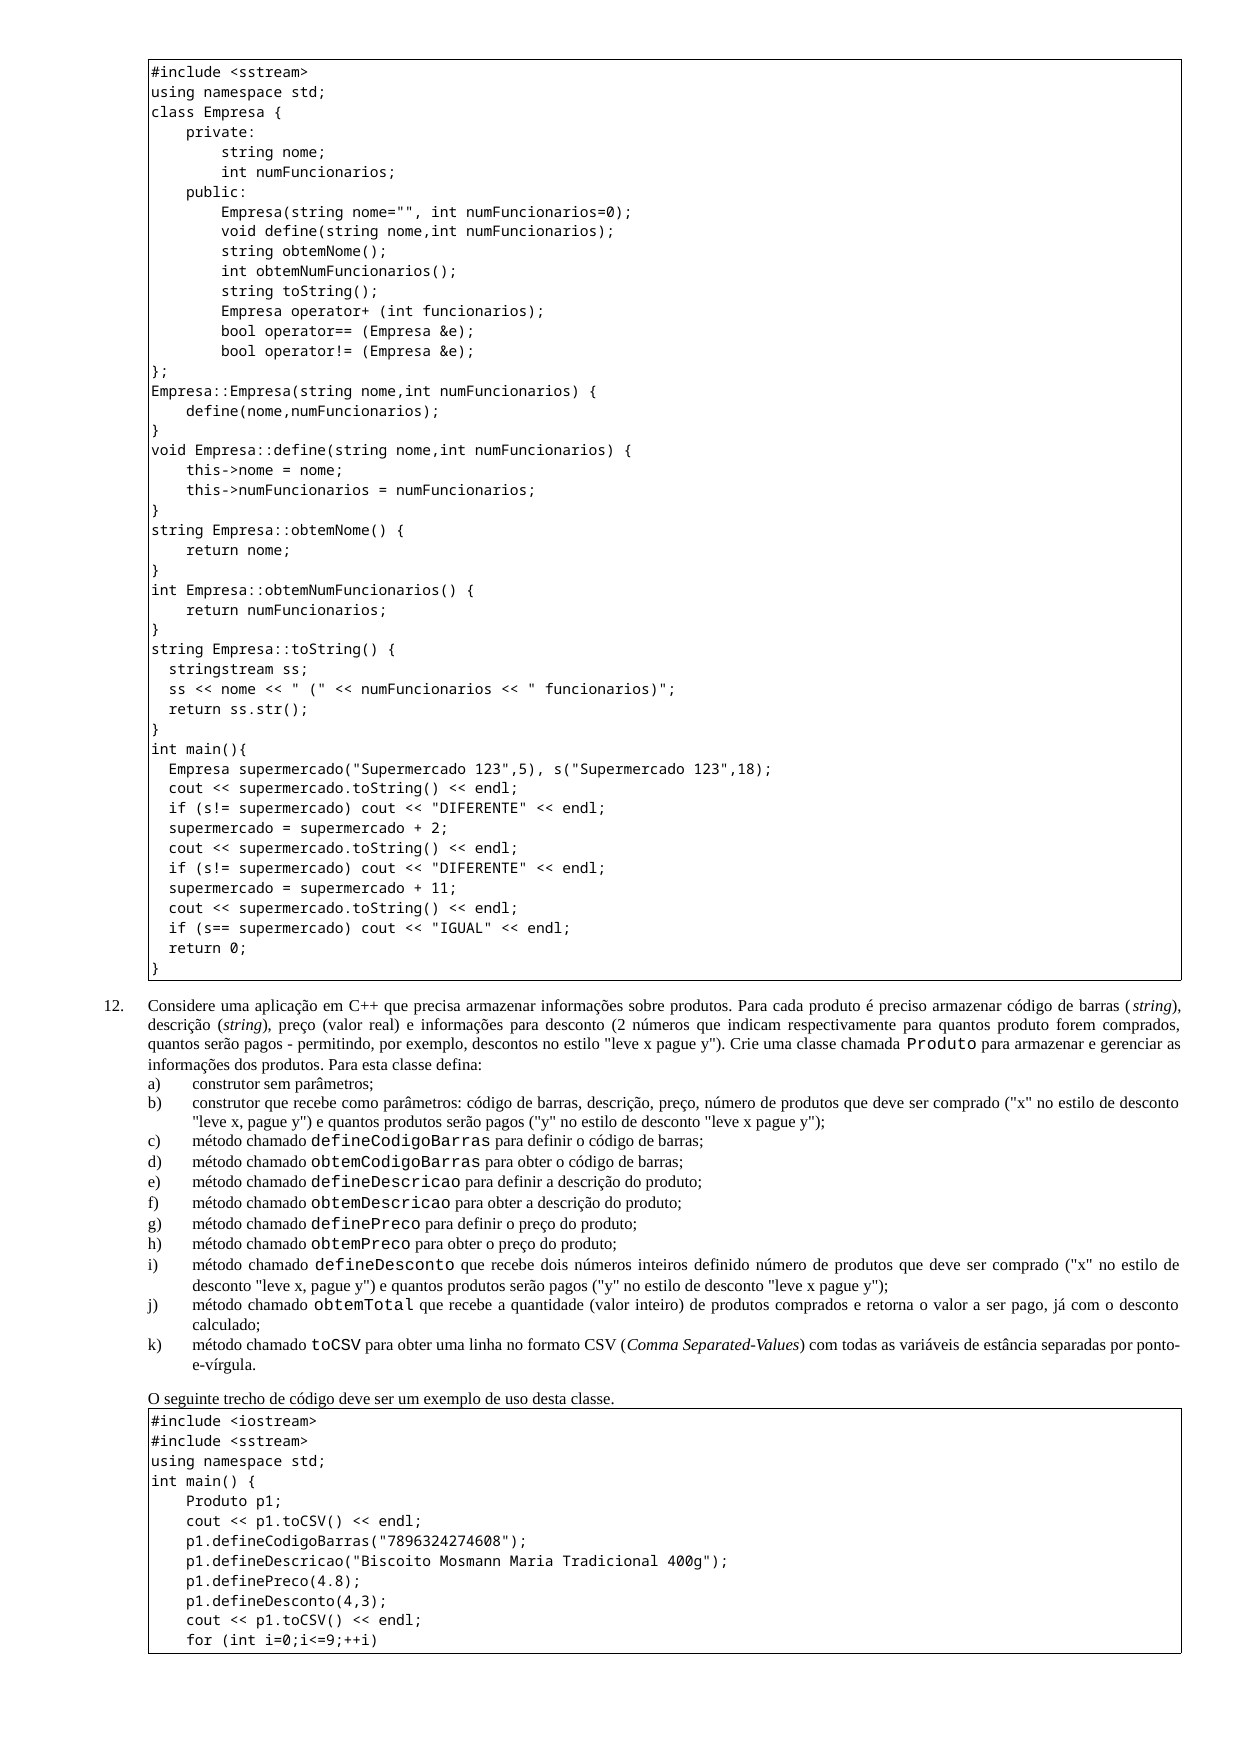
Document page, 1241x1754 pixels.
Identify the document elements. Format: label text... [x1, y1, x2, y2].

text } [149, 417, 1181, 437]
text void Empresa::define(string nome,int numFuncionarios) { [149, 437, 1181, 457]
text class Empresa { [149, 99, 1181, 119]
text using namespace std; [149, 1448, 1181, 1468]
text #include <sstream> [149, 1428, 1181, 1448]
text a) construtor sem parâmetros; [148, 1073, 1181, 1093]
text k) método chamado toCSV para obter uma linha no formato CSV (Comma Separated-Values) com todas as variáveis de estância separadas por ponto-e-vírgula. [148, 1334, 1181, 1374]
text Empresa(string nome="", int numFuncionarios=0); [149, 198, 1181, 218]
text bool operator== (Empresa &e); [149, 318, 1181, 338]
text } [149, 556, 1181, 576]
text g) método chamado definePreco para definir o preço do produto; [148, 1213, 1181, 1234]
text p1.definePreco(4.8); [149, 1567, 1181, 1587]
text int main() { [149, 1468, 1181, 1488]
text private: [149, 119, 1181, 139]
text if (s!= supermercado) cout << "DIFERENTE" << endl; [149, 855, 1181, 875]
text supermercado = supermercado + 2; [149, 815, 1181, 835]
text string toString(); [149, 278, 1181, 298]
text void define(string nome,int numFuncionarios); [149, 218, 1181, 238]
text supermercado = supermercado + 11; [149, 875, 1181, 895]
text cout << supermercado.toString() << endl; [149, 775, 1181, 795]
text Empresa::Empresa(string nome,int numFuncionarios) { [149, 377, 1181, 397]
text p1.defineDesconto(4,3); [149, 1587, 1181, 1607]
text cout << p1.toCSV() << endl; [149, 1607, 1181, 1627]
text #include <sstream> [149, 60, 1181, 79]
text cout << supermercado.toString() << endl; [149, 895, 1181, 914]
text stringstream ss; [149, 656, 1181, 676]
text j) método chamado obtemTotal que recebe a quantidade (valor inteiro) de produtos comprados e retorna o valor a ser pago, já com o desconto calculado; [148, 1294, 1181, 1334]
text c) método chamado defineCodigoBarras para definir o código de barras; [148, 1131, 1181, 1152]
text string Empresa::toString() { [149, 636, 1181, 656]
text public: [149, 178, 1181, 198]
text define(nome,numFuncionarios); [149, 397, 1181, 417]
text this->nome = nome; [149, 457, 1181, 477]
text string obtemNome(); [149, 238, 1181, 258]
text int main(){ [149, 736, 1181, 755]
text cout << supermercado.toString() << endl; [149, 835, 1181, 855]
text return nome; [149, 537, 1181, 556]
text string Empresa::obtemNome() { [149, 517, 1181, 537]
text Produto p1; [149, 1488, 1181, 1508]
text int numFuncionarios; [149, 158, 1181, 178]
text #include <iostream> [149, 1409, 1181, 1428]
text cout << p1.toCSV() << endl; [149, 1508, 1181, 1528]
text int obtemNumFuncionarios(); [149, 258, 1181, 278]
text e) método chamado defineDescricao para definir a descrição do produto; [148, 1172, 1181, 1193]
text bool operator!= (Empresa &e); [149, 338, 1181, 357]
text f) método chamado obtemDescricao para obter a descrição do produto; [148, 1193, 1181, 1213]
text this->numFuncionarios = numFuncionarios; [149, 477, 1181, 497]
text O seguinte trecho de código deve ser um exemplo de uso desta classe. [59, 1389, 1181, 1408]
text if (s!= supermercado) cout << "DIFERENTE" << endl; [149, 795, 1181, 815]
text }; [149, 357, 1181, 377]
text return numFuncionarios; [149, 596, 1181, 616]
text return 0; [149, 934, 1181, 954]
text Empresa operator+ (int funcionarios); [149, 298, 1181, 318]
text } [149, 497, 1181, 517]
text 12. Considere uma aplicação em C++ que precisa armazenar informações sobre produtos. Para cada produto é preciso armazenar código de barras (string), descrição (string), preço (valor real) e informações para desconto (2 números que indicam respectivamente para quantos produto forem comprados, quantos serão pagos - permitindo, por exemplo, descontos no estilo "leve x pague y"). Crie uma classe chamada Produto para armazenar e gerenciar as informações dos produtos. Para esta classe defina: [59, 995, 1181, 1073]
text int Empresa::obtemNumFuncionarios() { [149, 576, 1181, 596]
text ss << nome << " (" << numFuncionarios << " funcionarios)"; [149, 676, 1181, 696]
text p1.defineDescricao("Biscoito Mosmann Maria Tradicional 400g"); [149, 1547, 1181, 1567]
text string nome; [149, 139, 1181, 158]
text Empresa supermercado("Supermercado 123",5), s("Supermercado 123",18); [149, 755, 1181, 775]
text h) método chamado obtemPreco para obter o preço do produto; [148, 1234, 1181, 1255]
text } [149, 954, 1181, 980]
text } [149, 716, 1181, 736]
text d) método chamado obtemCodigoBarras para obter o código de barras; [148, 1152, 1181, 1172]
text for (int i=0;i<=9;++i) [149, 1627, 1181, 1653]
text p1.defineCodigoBarras("7896324274608"); [149, 1528, 1181, 1547]
text if (s== supermercado) cout << "IGUAL" << endl; [149, 914, 1181, 934]
text } [149, 616, 1181, 636]
text i) método chamado defineDesconto que recebe dois números inteiros definido número de produtos que deve ser comprado ("x" no estilo de desconto "leve x, pague y") e quantos produtos serão pagos ("y" no estilo de desconto "leve x pague y"); [148, 1255, 1181, 1294]
text return ss.str(); [149, 696, 1181, 716]
text using namespace std; [149, 79, 1181, 99]
text b) construtor que recebe como parâmetros: código de barras, descrição, preço, número de produtos que deve ser comprado ("x" no estilo de desconto "leve x, pague y") e quantos produtos serão pagos ("y" no estilo de desconto "leve x pague y"); [148, 1093, 1181, 1131]
